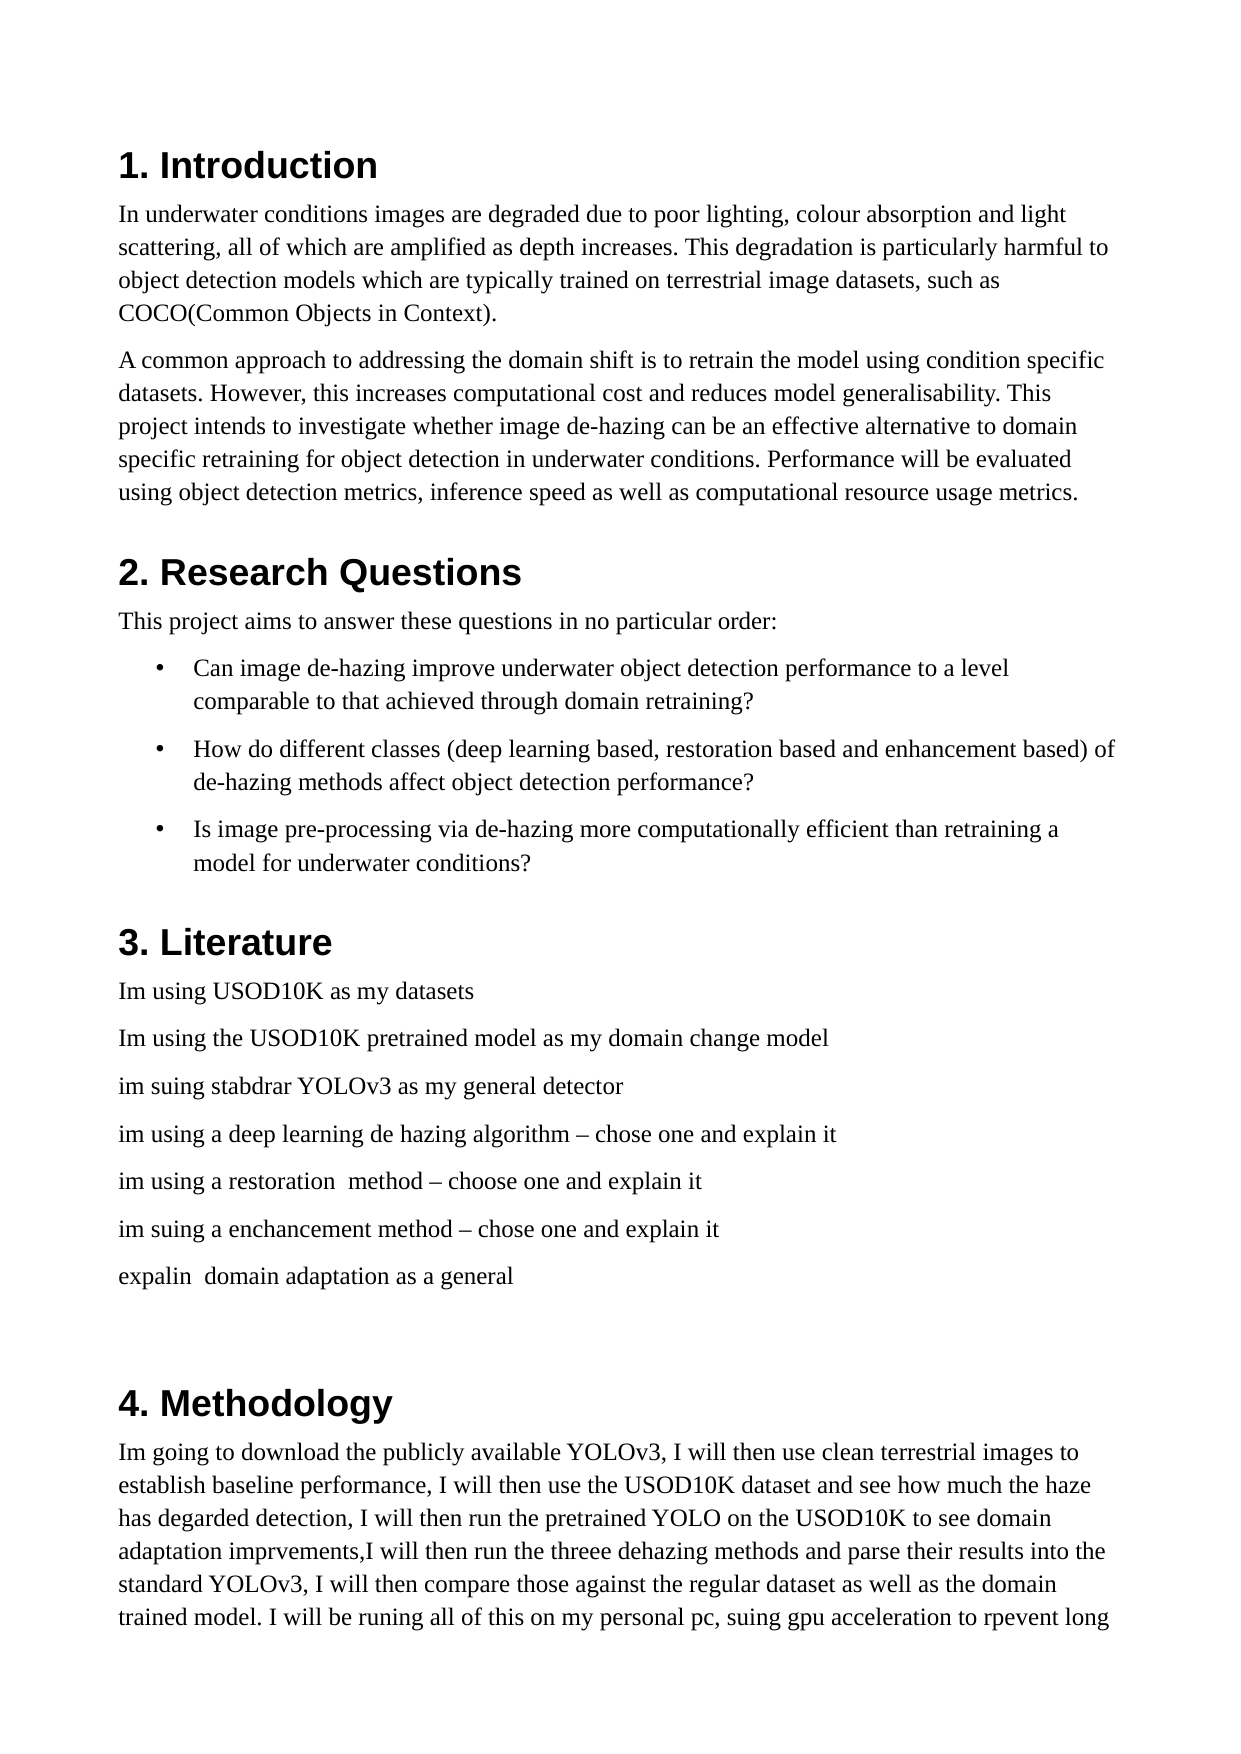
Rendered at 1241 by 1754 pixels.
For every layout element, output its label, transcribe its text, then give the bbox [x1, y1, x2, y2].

subtitle 3. Literature [118, 920, 1122, 963]
subtitle 4. Methodology [118, 1382, 1122, 1425]
text expalin domain adaptation as a general [118, 1261, 1122, 1290]
text im using a deep learning de hazing algorithm – chose one and explain it [118, 1119, 1122, 1147]
subtitle 1. Introduction [118, 143, 1122, 186]
subtitle 2. Research Questions [118, 550, 1122, 593]
text im using a restoration method – choose one and explain it [118, 1166, 1122, 1195]
text im suing a enchancement method – chose one and explain it [118, 1214, 1122, 1243]
list Is image pre-processing via de-hazing more computationally efficient than retraining a model for underwater conditions? [156, 814, 1122, 876]
text Im using USOD10K as my datasets [118, 976, 1122, 1004]
text im suing stabdrar YOLOv3 as my general detector [118, 1071, 1122, 1100]
list Can image de-hazing improve underwater object detection performance to a level comparable to that achieved through domain retraining? [156, 653, 1122, 715]
text A common approach to addressing the domain shift is to retrain the model using condition specific datasets. However, this increases computational cost and reduces model generalisability. This project intends to investigate whether image de-hazing can be an effective alternative to domain specific retraining for object detection in underwater conditions. Performance will be evaluated using object detection metrics, inference speed as well as computational resource usage metrics. [118, 345, 1122, 506]
text In underwater conditions images are degraded due to poor lighting, colour absorption and light scattering, all of which are amplified as depth increases. This degradation is particularly harmful to object detection models which are typically trained on terrestrial image datasets, such as COCO(Common Objects in Context). [118, 199, 1122, 327]
list How do different classes (deep learning based, restoration based and enhancement based) of de-hazing methods affect object detection performance? [156, 734, 1122, 796]
text Im going to download the publicly available YOLOv3, I will then use clean terrestrial images to establish baseline performance, I will then use the USOD10K dataset and see how much the haze has degarded detection, I will then run the pretrained YOLO on the USOD10K to see domain adaptation imprvements,I will then run the threee dehazing methods and parse their results into the standard YOLOv3, I will then compare those against the regular dataset as well as the domain trained model. I will be runing all of this on my personal pc, suing gpu acceleration to rpevent long [118, 1437, 1122, 1631]
text Im using the USOD10K pretrained model as my domain change model [118, 1023, 1122, 1052]
text This project aims to answer these questions in no particular order: [118, 606, 1122, 634]
